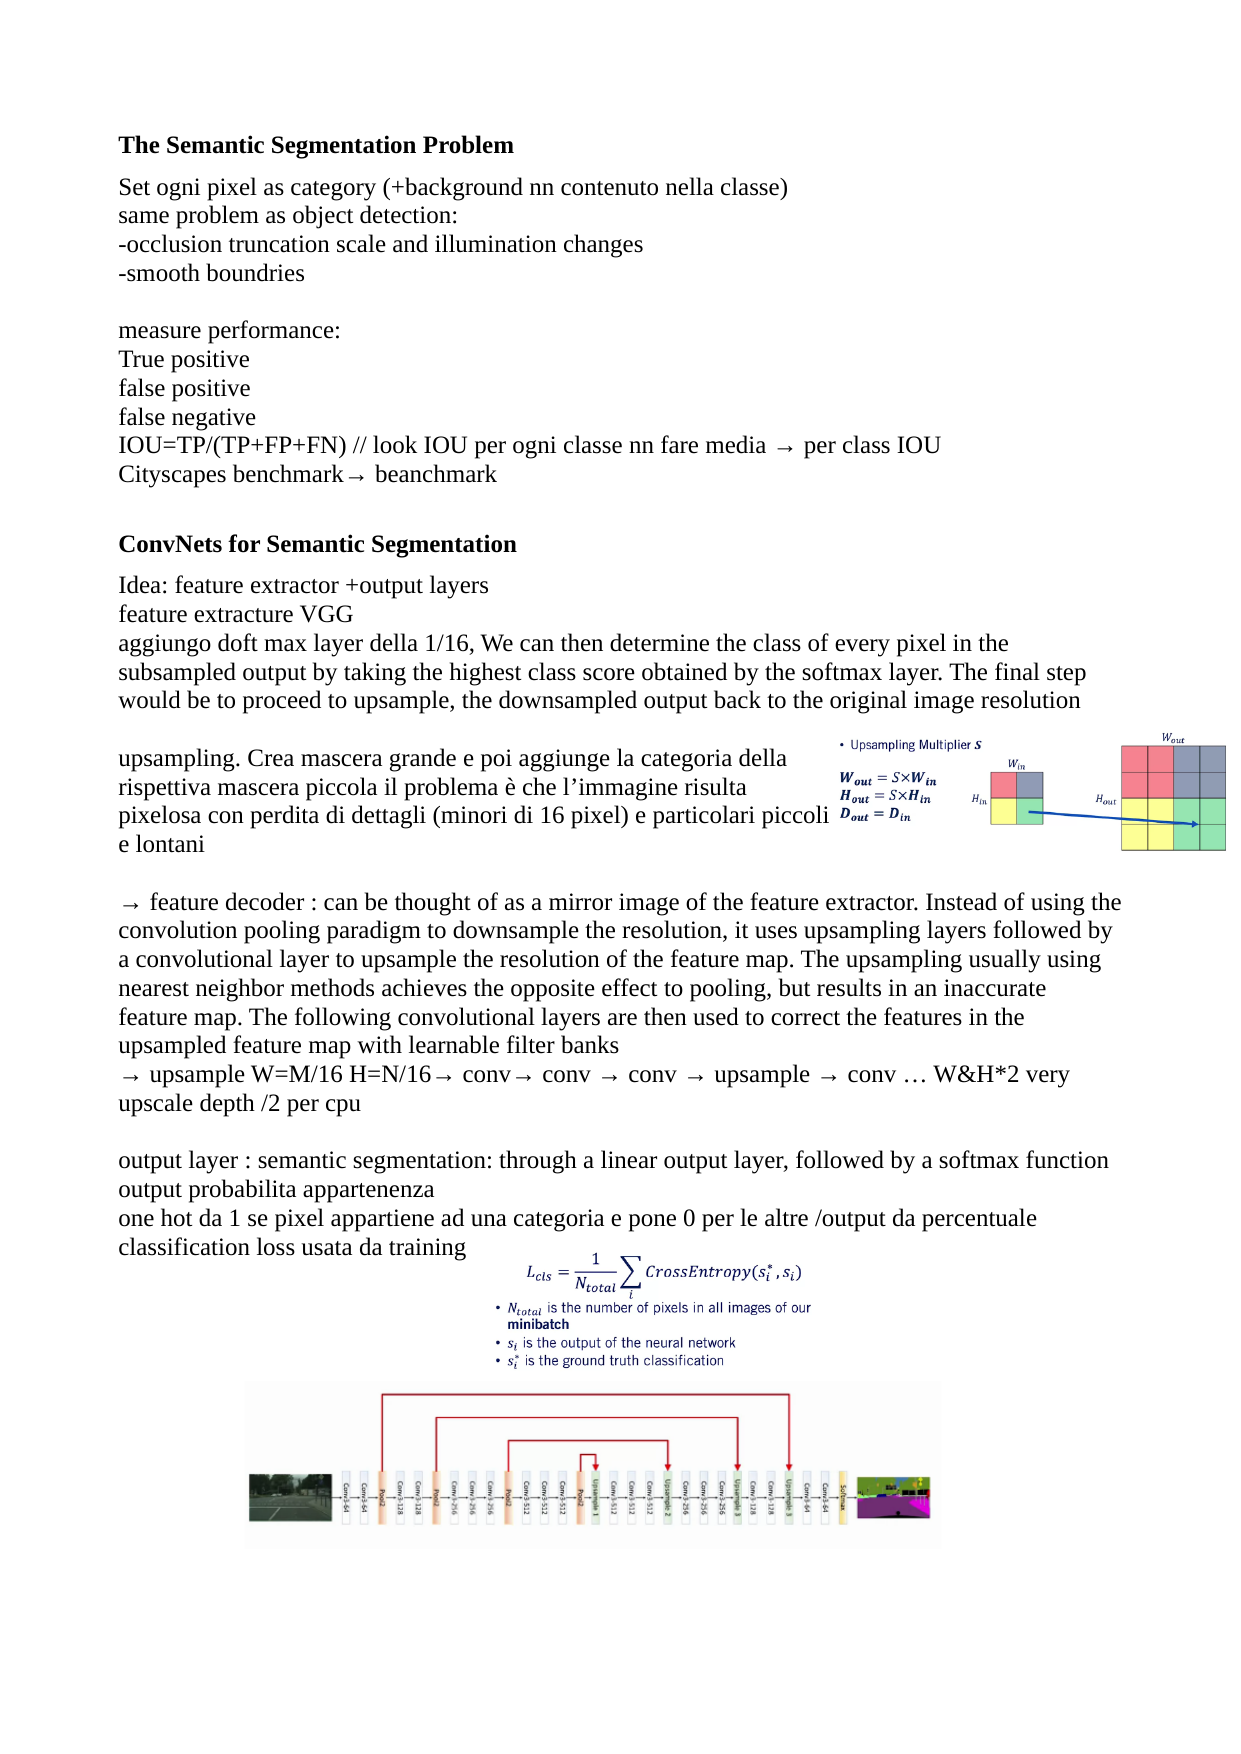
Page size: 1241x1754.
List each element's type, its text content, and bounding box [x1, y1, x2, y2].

text output probabilita appartenenza [118, 1174, 1122, 1203]
picture [244, 1243, 942, 1549]
text Idea: feature extractor +output layers [118, 571, 1122, 599]
text one hot da 1 se pixel appartiene ad una categoria e pone 0 per le altre /output da percentuale [118, 1203, 1122, 1232]
text -smooth boundries [118, 258, 1122, 287]
text false negative [118, 402, 1122, 431]
text → upsample W=M/16 H=N/16→ conv→ conv → conv → upsample → conv … W&H*2 very upscale depth /2 per cpu [118, 1059, 1122, 1117]
text IOU=TP/(TP+FP+FN) // look IOU per ogni classe nn fare media → per class IOU [118, 431, 1122, 459]
text output layer : semantic segmentation: through a linear output layer, followed by a softmax function [118, 1146, 1122, 1174]
subtitle ConvNets for Semantic Segmentation [118, 529, 1122, 558]
picture [831, 723, 1233, 857]
text false positive [118, 373, 1122, 402]
text Cityscapes benchmark→ beanchmark [118, 459, 1122, 488]
text -occlusion truncation scale and illumination changes [118, 229, 1122, 258]
text same problem as object detection: [118, 201, 1122, 229]
text Set ogni pixel as category (+background nn contenuto nella classe) [118, 172, 1122, 201]
text upsampling. Crea mascera grande e poi aggiunge la categoria della rispettiva mascera piccola il problema è che l’immagine risulta pixelosa con perdita di dettagli (minori di 16 pixel) e particolari piccoli e lontani [118, 743, 1122, 858]
text feature extracture VGG [118, 599, 1122, 628]
subtitle The Semantic Segmentation Problem [118, 131, 1122, 159]
text aggiungo doft max layer della 1/16, We can then determine the class of every pixel in the subsampled output by taking the highest class score obtained by the softmax layer. The final step would be to proceed to upsample, the downsampled output back to the original image resolution [118, 628, 1122, 714]
text True positive [118, 344, 1122, 373]
text measure performance: [118, 316, 1122, 344]
text → feature decoder : can be thought of as a mirror image of the feature extractor. Instead of using the convolution pooling paradigm to downsample the resolution, it uses upsampling layers followed by [118, 887, 1122, 944]
text classification loss usata da training [118, 1232, 1122, 1261]
text a convolutional layer to upsample the resolution of the feature map. The upsampling usually using nearest neighbor methods achieves the opposite effect to pooling, but results in an inaccurate feature map. The following convolutional layers are then used to correct the features in the upsampled feature map with learnable filter banks [118, 944, 1122, 1059]
